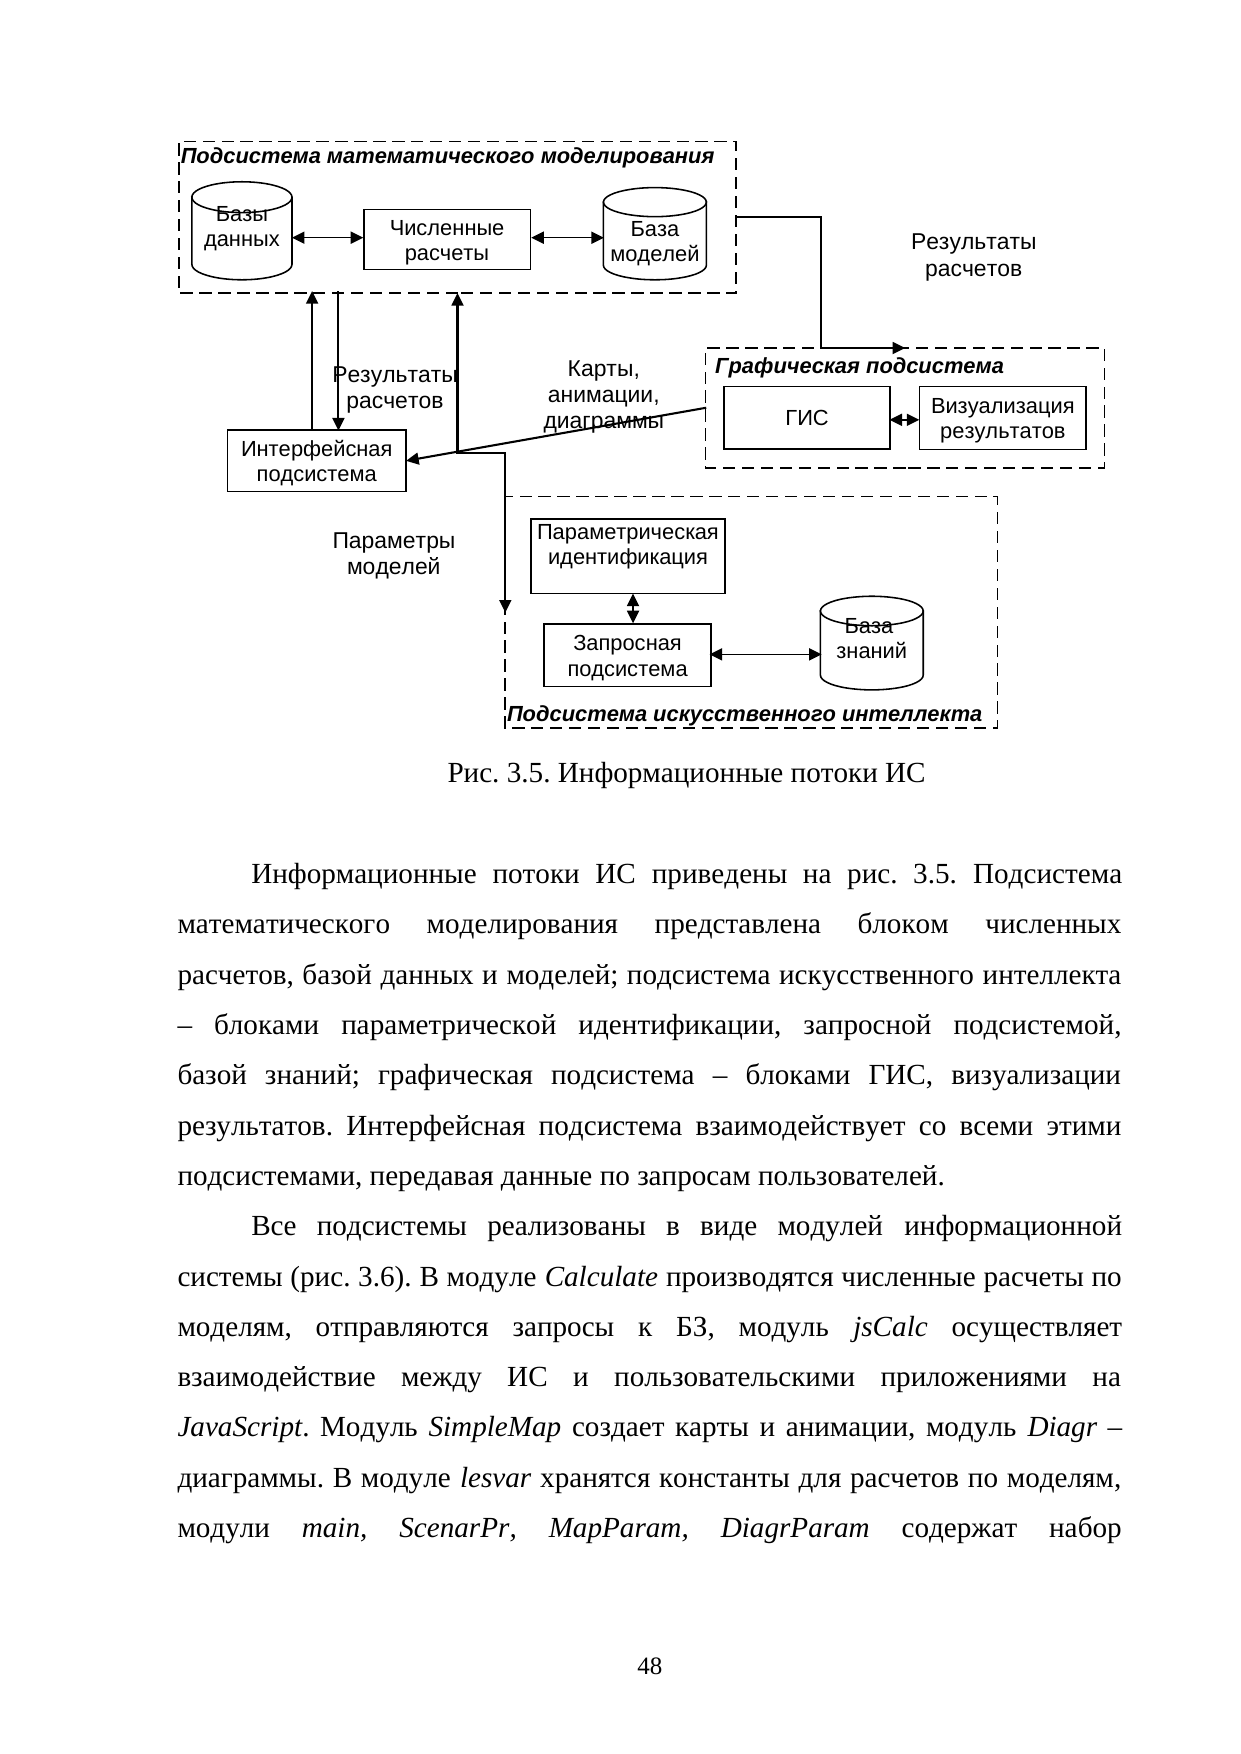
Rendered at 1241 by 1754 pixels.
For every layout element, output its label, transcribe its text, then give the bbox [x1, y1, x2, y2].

text Информационные потоки ИС приведены на рис. 3.5. Подсистема математического моделирования представлена блоком численных расчетов, базой данных и моделей; подсистема искусственного интеллекта – блоками параметрической идентификации, запросной подсистемой, базой знаний; графическая подсистема – блоками ГИС, визуализации результатов. Интерфейсная подсистема взаимодействует со всеми этими подсистемами, передавая данные по запросам пользователей. [177, 856, 1122, 1192]
text Все подсистемы реализованы в виде модулей информационной системы (рис. 3.6). В модуле Calculate производятся численные расчеты по моделям, отправляются запросы к БЗ, модуль jsCalc осуществляет взаимодействие между ИС и пользовательскими приложениями на JavaScript. Модуль SimpleMap создает карты и анимации, модуль Diagr – диаграммы. В модуле lesvar хранятся константы для расчетов по моделям, модули main, ScenarPr, MapParam, DiagrParam содержат набор [177, 1208, 1122, 1544]
text Рис. 3.5. Информационные потоки ИС [177, 756, 1122, 789]
